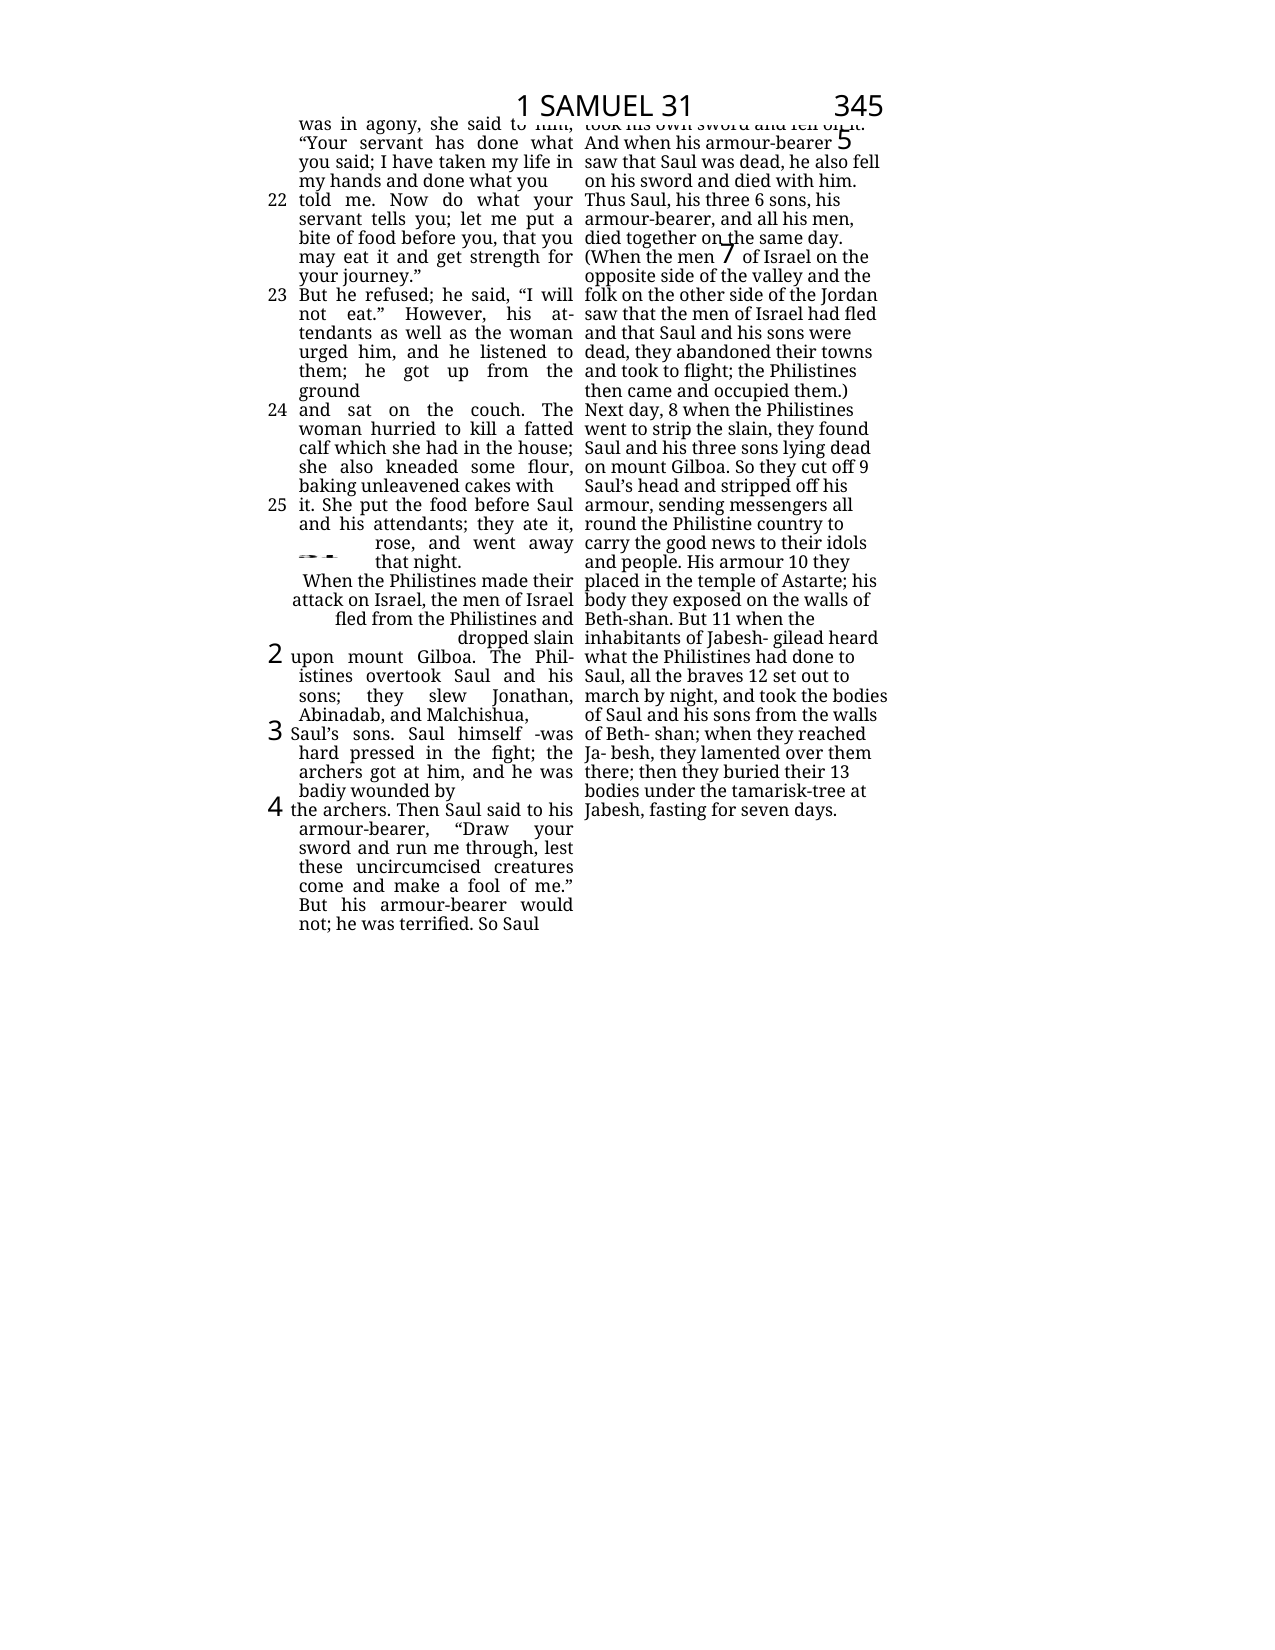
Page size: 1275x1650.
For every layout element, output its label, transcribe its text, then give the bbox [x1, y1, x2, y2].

text was in agony, she said to him, “Your servant has done what you said; I have taken my life in my hands and done what you [298, 115, 574, 191]
list the archers. Then Saul said to his armour-bearer, “Draw your sword and run me through, lest these uncircumcised creatures come and make a fool of me.” But his armour-bearer would not; he was terrified. So Saul [267, 801, 574, 934]
list told me. Now do what your servant tells you; let me put a bite of food before you, that you may eat it and get strength for your journey.” [267, 191, 574, 286]
list But he refused; he said, “I will not eat.” However, his at­tendants as well as the woman urged him, and he listened to them; he got up from the ground [267, 286, 574, 401]
list Saul’s sons. Saul himself -was hard pressed in the fight; the archers got at him, and he was badiy wounded by [267, 725, 574, 801]
list and sat on the couch. The woman hurried to kill a fatted calf which she had in the house; she also kneaded some flour, baking unleavened cakes with [267, 401, 574, 496]
list upon mount Gilboa. The Phil­istines overtook Saul and his sons; they slew Jonathan, Abinadab, and Malchishua, [267, 649, 574, 725]
text took his own sword and fell on it. And when his armour-bearer 5 saw that Saul was dead, he also fell on his sword and died with him. Thus Saul, his three 6 sons, his armour-bearer, and all his men, died together on the same day. (When the men 7 of Israel on the opposite side of the valley and the folk on the other side of the Jordan saw that the men of Israel had fled and that Saul and his sons were dead, they abandoned their towns and took to flight; the Philistines then came and occupied them.) Next day, 8 when the Philistines went to strip the slain, they found Saul and his three sons lying dead on mount Gilboa. So they cut off 9 Saul’s head and stripped off his armour, sending messengers all round the Philistine country to carry the good news to their idols and people. His armour 10 they placed in the temple of Astarte; his body they exposed on the walls of Beth-shan. But 11 when the inhabitants of Jabesh- gilead heard what the Philistines had done to Saul, all the braves 12 set out to march by night, and took the bodies of Saul and his sons from the walls of Beth- shan; when they reached Ja- besh, they lamented over them there; then they buried their 13 bodies under the tamarisk-tree at Jabesh, fasting for seven days. [584, 115, 891, 820]
list it. She put the food before Saul and his attendants; they ate it, rose, and went away that night. [267, 496, 574, 572]
text When the Philistines made their attack on Israel, the men of Israel fled from the Philistines and dropped slain [267, 572, 574, 649]
